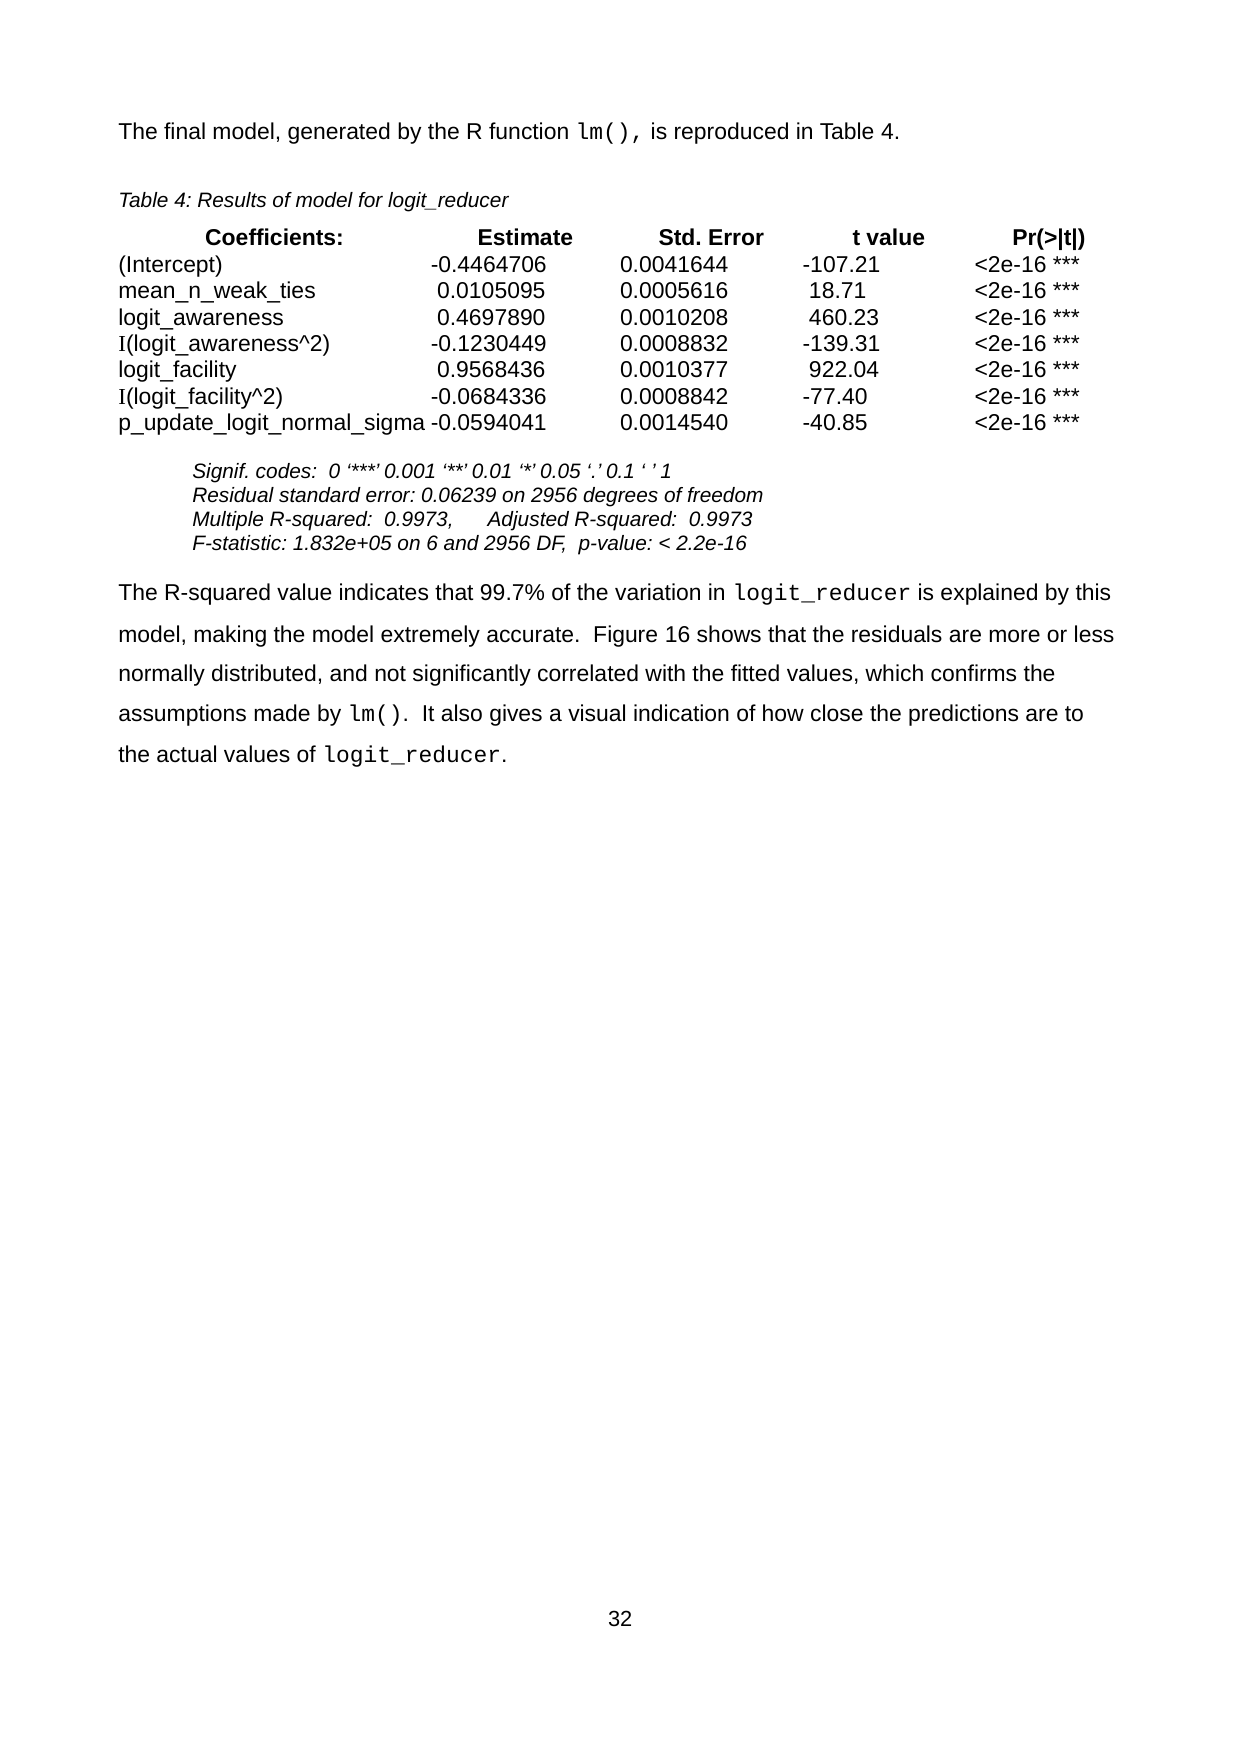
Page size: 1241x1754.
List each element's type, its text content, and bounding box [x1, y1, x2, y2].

text F-statistic: 1.832e+05 on 6 and 2956 DF, p-value: < 2.2e-16 [192, 531, 1122, 555]
text The R-squared value indicates that 99.7% of the variation in logit_reducer is explained by this model, making the model extremely accurate. Figure 16 shows that the residuals are more or less normally distributed, and not significantly correlated with the fitted values, which confirms the assumptions made by lm(). It also gives a visual indication of how close the predictions are to the actual values of logit_reducer. [118, 579, 1122, 769]
table_cell I(logit_facility^2) [118, 383, 431, 409]
table_cell -139.31 [803, 330, 974, 356]
table_cell -40.85 [803, 409, 974, 435]
table_cell 0.0008832 [620, 330, 802, 356]
text Multiple R-squared: 0.9973, Adjusted R-squared: 0.9973 [192, 507, 1122, 531]
table_cell 0.4697890 [431, 304, 620, 330]
table_cell 0.0105095 [431, 277, 620, 303]
table_cell <2e-16 *** [974, 356, 1123, 383]
table_cell -77.40 [803, 383, 974, 409]
table_cell mean_n_weak_ties [118, 277, 431, 303]
table_cell -0.0594041 [431, 409, 620, 435]
table_cell <2e-16 *** [974, 409, 1123, 435]
text The final model, generated by the R function lm(), is reproduced in Table 4. [118, 118, 1122, 146]
table_header Estimate [431, 224, 620, 251]
table_cell <2e-16 *** [974, 277, 1123, 303]
table_cell <2e-16 *** [974, 330, 1123, 356]
table_cell I(logit_awareness^2) [118, 330, 431, 356]
table_cell 0.0008842 [620, 383, 802, 409]
text Table 4: Results of model for logit_reducer [118, 188, 1122, 212]
table_cell p_update_logit_normal_sigma [118, 409, 431, 435]
table_cell 0.0005616 [620, 277, 802, 303]
table_cell <2e-16 *** [974, 383, 1123, 409]
table_cell -107.21 [803, 251, 974, 277]
text Signif. codes: 0 ‘***’ 0.001 ‘**’ 0.01 ‘*’ 0.05 ‘.’ 0.1 ‘ ’ 1 [192, 459, 1122, 483]
table_cell 0.0010377 [620, 356, 802, 383]
text Residual standard error: 0.06239 on 2956 degrees of freedom [192, 483, 1122, 507]
table_cell 0.0041644 [620, 251, 802, 277]
table_cell logit_facility [118, 356, 431, 383]
table_header Std. Error [620, 224, 802, 251]
table_cell 0.0010208 [620, 304, 802, 330]
table_cell 0.9568436 [431, 356, 620, 383]
table_header Coefficients: [118, 224, 431, 251]
table_cell logit_awareness [118, 304, 431, 330]
table_cell -0.4464706 [431, 251, 620, 277]
table_cell <2e-16 *** [974, 251, 1123, 277]
table_cell 18.71 [803, 277, 974, 303]
table_header t value [803, 224, 974, 251]
table_header Pr(>|t|) [974, 224, 1123, 251]
table_cell 0.0014540 [620, 409, 802, 435]
table_cell (Intercept) [118, 251, 431, 277]
table_cell 922.04 [803, 356, 974, 383]
table_cell 460.23 [803, 304, 974, 330]
table_cell <2e-16 *** [974, 304, 1123, 330]
table_cell -0.1230449 [431, 330, 620, 356]
table_cell -0.0684336 [431, 383, 620, 409]
